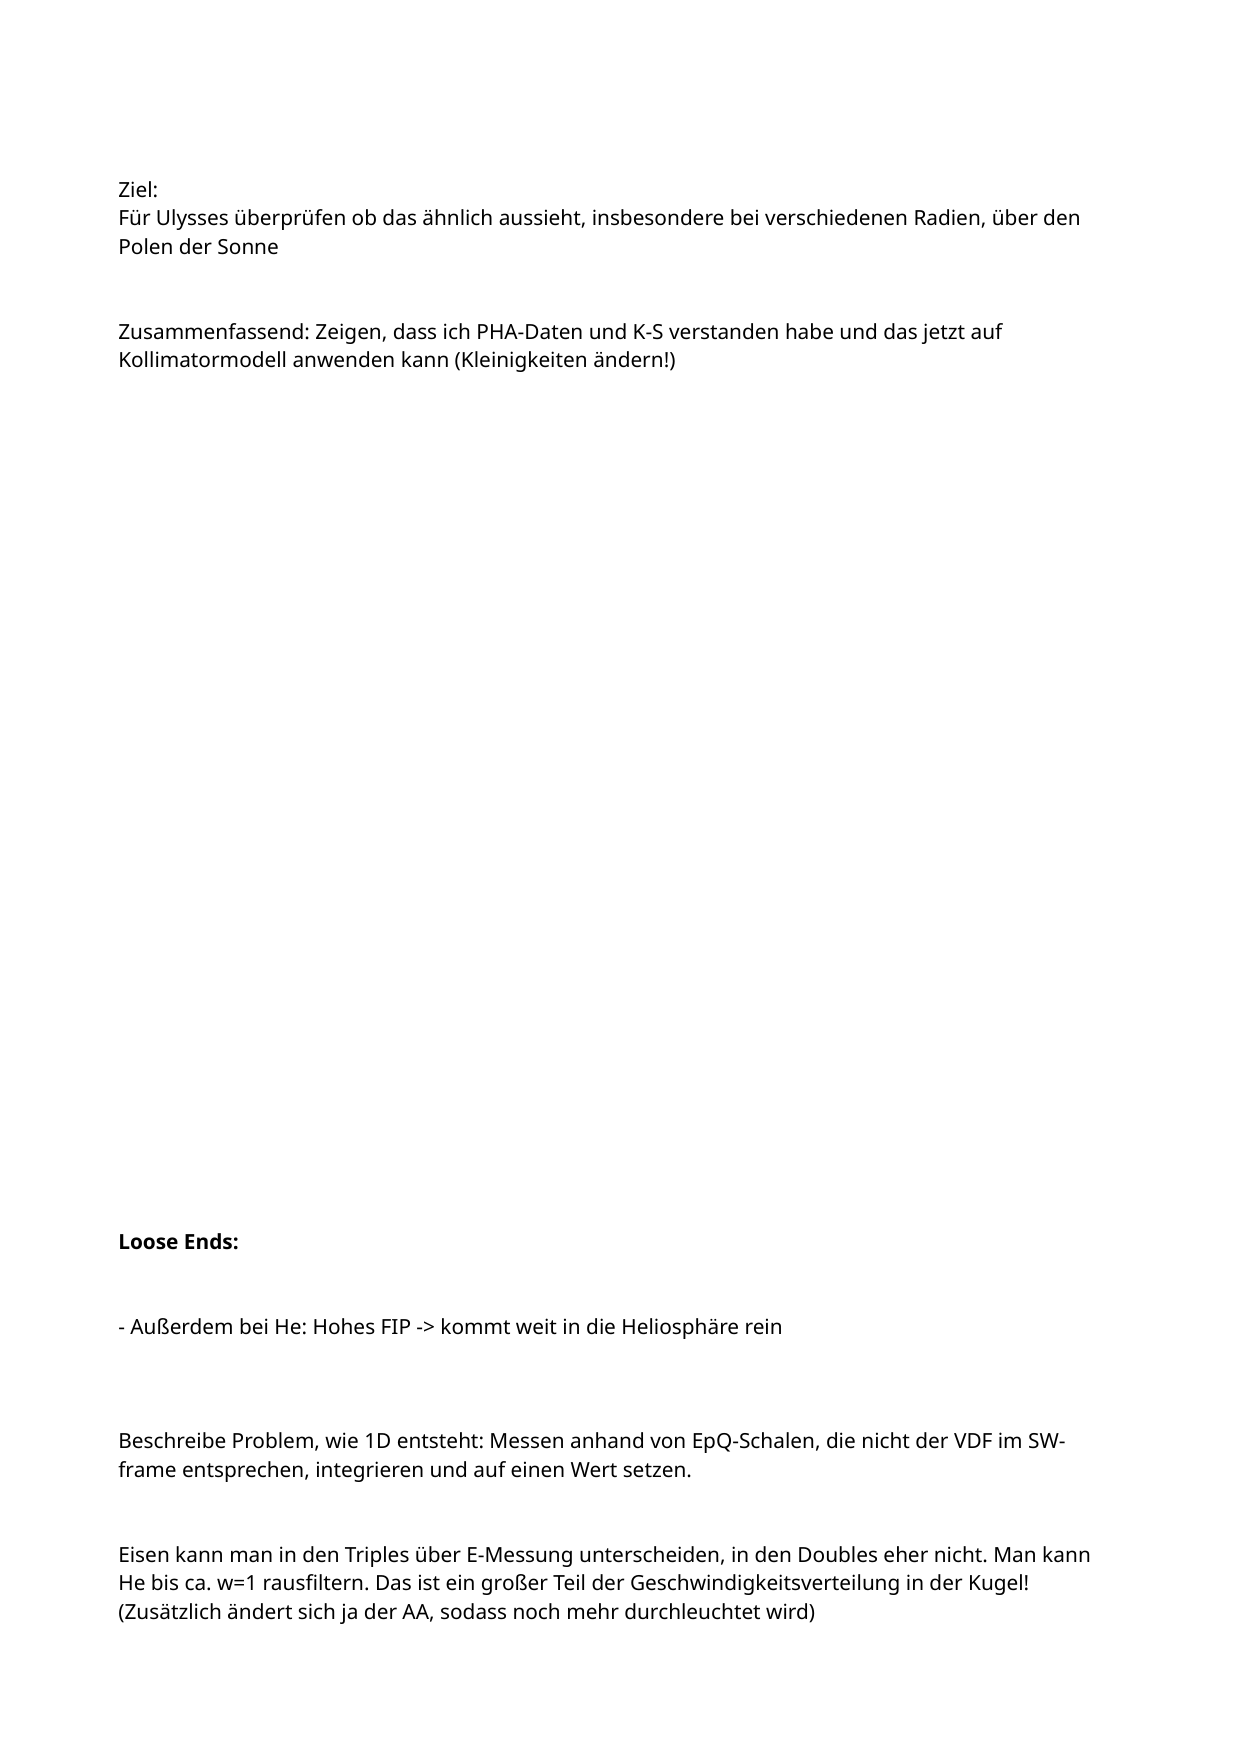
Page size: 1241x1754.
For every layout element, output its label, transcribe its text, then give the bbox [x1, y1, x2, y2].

text - Außerdem bei He: Hohes FIP -> kommt weit in die Heliosphäre rein [118, 1312, 1122, 1341]
text Ziel: [118, 175, 1122, 203]
text Loose Ends: [118, 1227, 1122, 1256]
text Zusammenfassend: Zeigen, dass ich PHA-Daten und K-S verstanden habe und das jetzt auf Kollimatormodell anwenden kann (Kleinigkeiten ändern!) [118, 317, 1122, 374]
text Eisen kann man in den Triples über E-Messung unterscheiden, in den Doubles eher nicht. Man kann He bis ca. w=1 rausfiltern. Das ist ein großer Teil der Geschwindigkeitsverteilung in der Kugel! (Zusätzlich ändert sich ja der AA, sodass noch mehr durchleuchtet wird) [118, 1540, 1122, 1625]
text Beschreibe Problem, wie 1D entsteht: Messen anhand von EpQ-Schalen, die nicht der VDF im SW-frame entsprechen, integrieren und auf einen Wert setzen. [118, 1426, 1122, 1483]
text Für Ulysses überprüfen ob das ähnlich aussieht, insbesondere bei verschiedenen Radien, über den Polen der Sonne [118, 203, 1122, 260]
